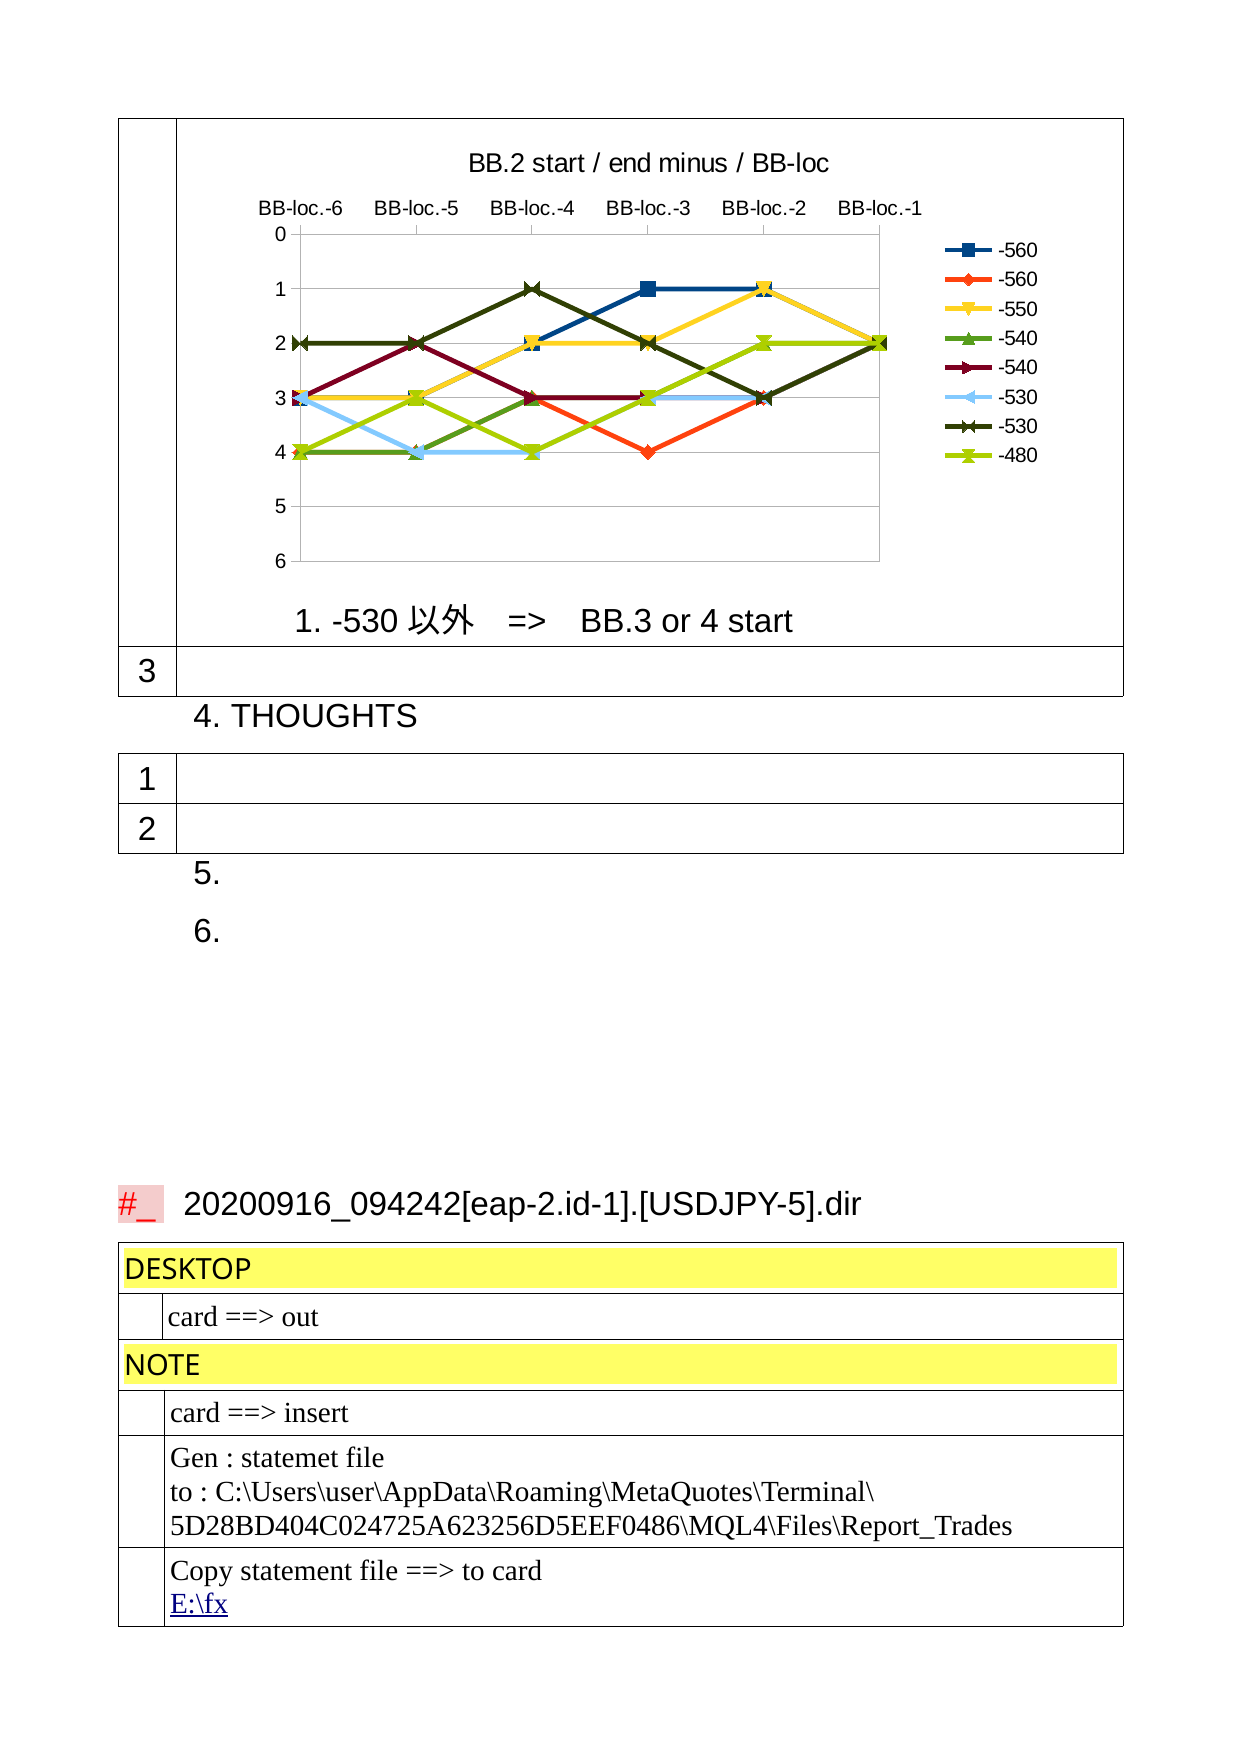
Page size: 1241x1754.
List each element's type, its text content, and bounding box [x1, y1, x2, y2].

table_cell [119, 1548, 164, 1626]
table_cell [177, 647, 1123, 696]
table_cell [177, 804, 1123, 853]
table_cell 3 [119, 647, 176, 696]
table_cell Gen : statemet file to : C:\Users\user\AppData\Roaming\MetaQuotes\Terminal\5D28BD404C024725A623256D5EEF0486\MQL4\Files\Report_Trades [165, 1436, 1123, 1547]
table_cell 2 [119, 804, 176, 853]
text #_ 20200916_094242[eap-2.id-1].[USDJPY-5].dir [118, 1184, 1122, 1223]
table_cell BB.2 ==> let's list up the orders detect BB.2 sort : CU → DF result gain 5 / loss 8 / total 13 of end-plus +2,170 以外 => BB.1 or 2 start of end-minus -530 以外 => BB.3 or 4 start [177, 119, 1123, 646]
list THOUGHTS [193, 697, 1122, 734]
table_cell [119, 119, 176, 646]
table_cell [119, 1391, 164, 1435]
table_cell Copy statement file ==> to card E:\fx [165, 1548, 1123, 1626]
table_header [177, 754, 1123, 803]
table_cell [119, 1294, 162, 1338]
table_cell card ==> insert [165, 1391, 1123, 1435]
table_cell [119, 1436, 164, 1547]
table_cell NOTE [119, 1340, 1123, 1390]
table_header DESKTOP [119, 1243, 1123, 1293]
table_header 1 [119, 754, 176, 803]
table_cell card ==> out [163, 1294, 1123, 1338]
